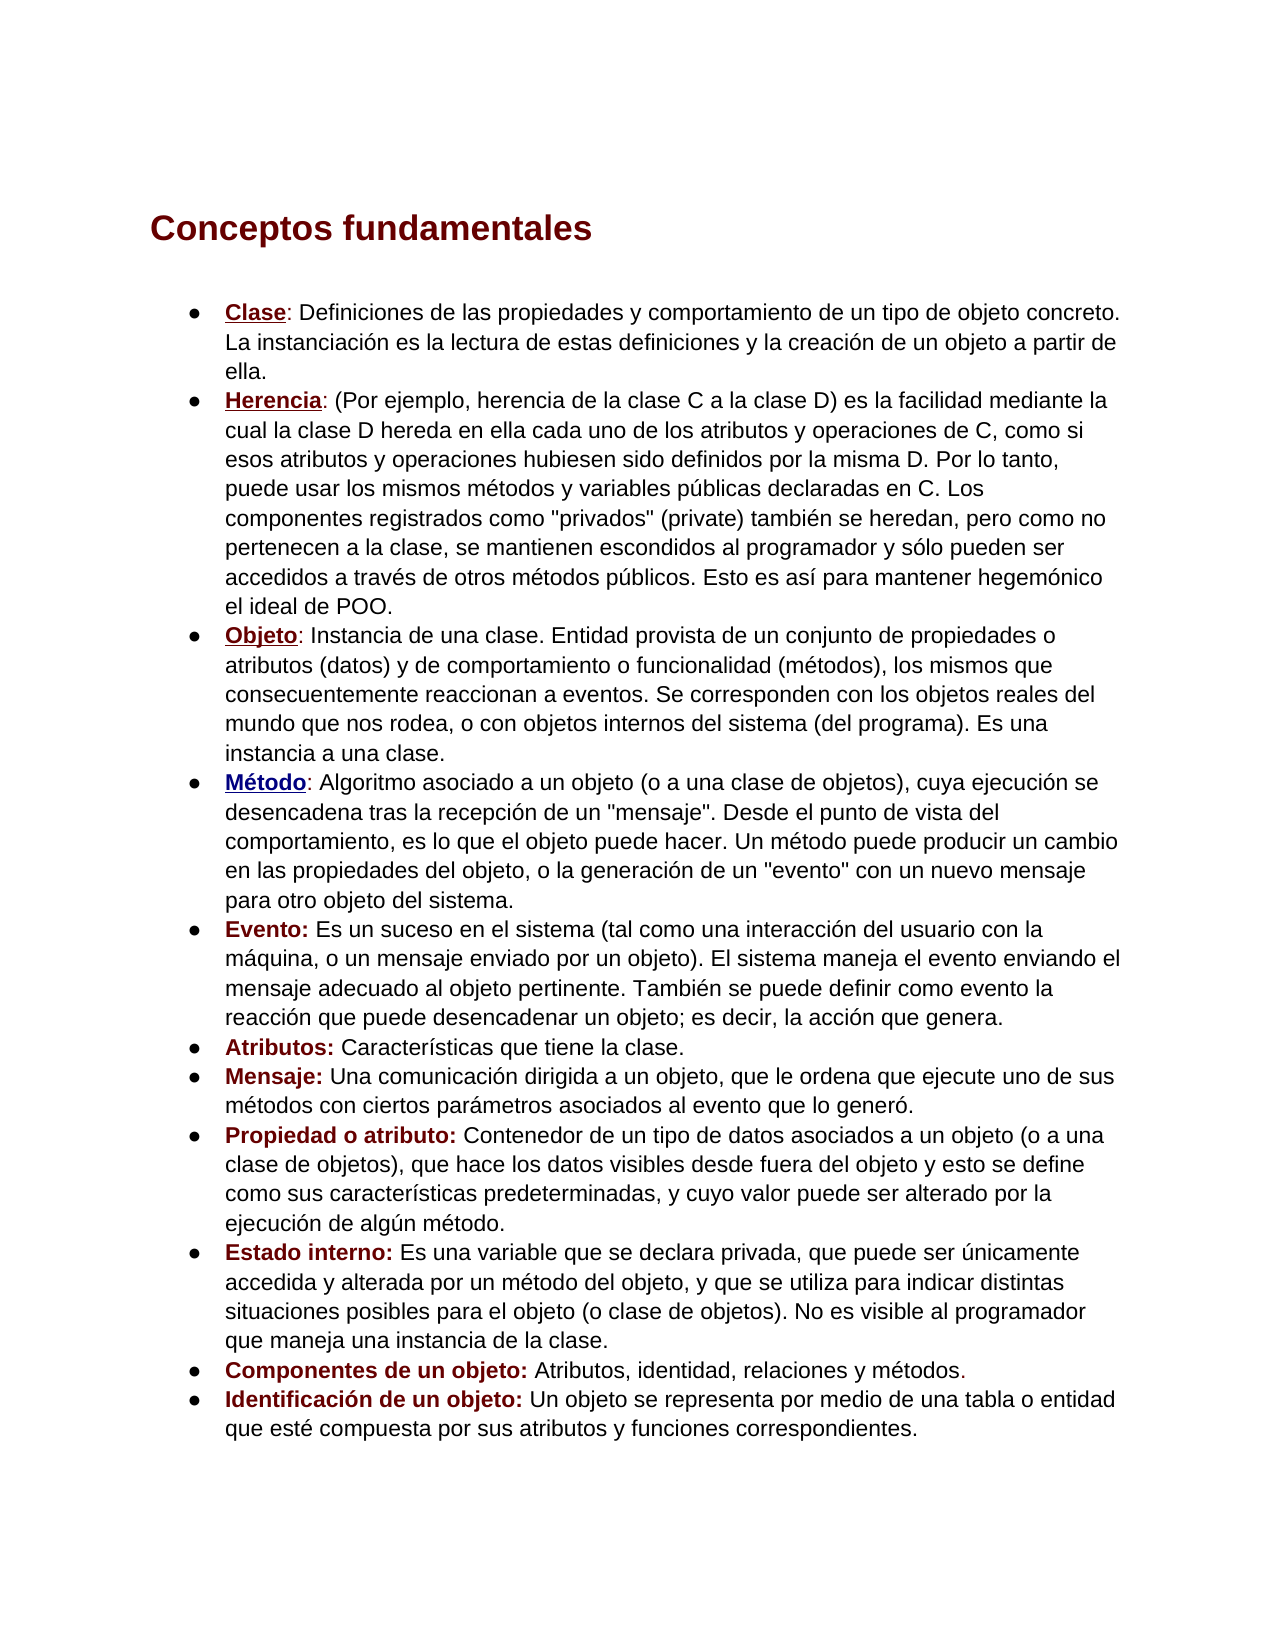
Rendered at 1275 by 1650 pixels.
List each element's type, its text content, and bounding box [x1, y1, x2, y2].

list Herencia: (Por ejemplo, herencia de la clase C a la clase D) es la facilidad mediante la cual la clase D hereda en ella cada uno de los atributos y operaciones de C, como si esos atributos y operaciones hubiesen sido definidos por la misma D. Por lo tanto, puede usar los mismos métodos y variables públicas declaradas en C. Los componentes registrados como "privados" (private) también se heredan, pero como no pertenecen a la clase, se mantienen escondidos al programador y sólo pueden ser accedidos a través de otros métodos públicos. Esto es así para mantener hegemónico el ideal de POO. [187, 388, 1125, 619]
list Objeto: Instancia de una clase. Entidad provista de un conjunto de propiedades o atributos (datos) y de comportamiento o funcionalidad (métodos), los mismos que consecuentemente reaccionan a eventos. Se corresponden con los objetos reales del mundo que nos rodea, o con objetos internos del sistema (del programa). Es una instancia a una clase. [187, 623, 1125, 766]
list Método: Algoritmo asociado a un objeto (o a una clase de objetos), cuya ejecución se desencadena tras la recepción de un "mensaje". Desde el punto de vista del comportamiento, es lo que el objeto puede hacer. Un método puede producir un cambio en las propiedades del objeto, o la generación de un "evento" con un nuevo mensaje para otro objeto del sistema. [187, 770, 1125, 913]
text Conceptos fundamentales [150, 209, 1125, 248]
list Atributos: Características que tiene la clase. [187, 1034, 1125, 1060]
list Mensaje: Una comunicación dirigida a un objeto, que le ordena que ejecute uno de sus métodos con ciertos parámetros asociados al evento que lo generó. [187, 1063, 1125, 1118]
list Evento: Es un suceso en el sistema (tal como una interacción del usuario con la máquina, o un mensaje enviado por un objeto). El sistema maneja el evento enviando el mensaje adecuado al objeto pertinente. También se puede definir como evento la reacción que puede desencadenar un objeto; es decir, la acción que genera. [187, 917, 1125, 1030]
list Estado interno: Es una variable que se declara privada, que puede ser únicamente accedida y alterada por un método del objeto, y que se utiliza para indicar distintas situaciones posibles para el objeto (o clase de objetos). No es visible al programador que maneja una instancia de la clase. [187, 1240, 1125, 1353]
list Clase: Definiciones de las propiedades y comportamiento de un tipo de objeto concreto. La instanciación es la lectura de estas definiciones y la creación de un objeto a partir de ella. [187, 300, 1125, 384]
list Propiedad o atributo: Contenedor de un tipo de datos asociados a un objeto (o a una clase de objetos), que hace los datos visibles desde fuera del objeto y esto se define como sus características predeterminadas, y cuyo valor puede ser alterado por la ejecución de algún método. [187, 1122, 1125, 1236]
list Componentes de un objeto: Atributos, identidad, relaciones y métodos. [187, 1357, 1125, 1383]
list Identificación de un objeto: Un objeto se representa por medio de una tabla o entidad que esté compuesta por sus atributos y funciones correspondientes. [187, 1387, 1125, 1442]
